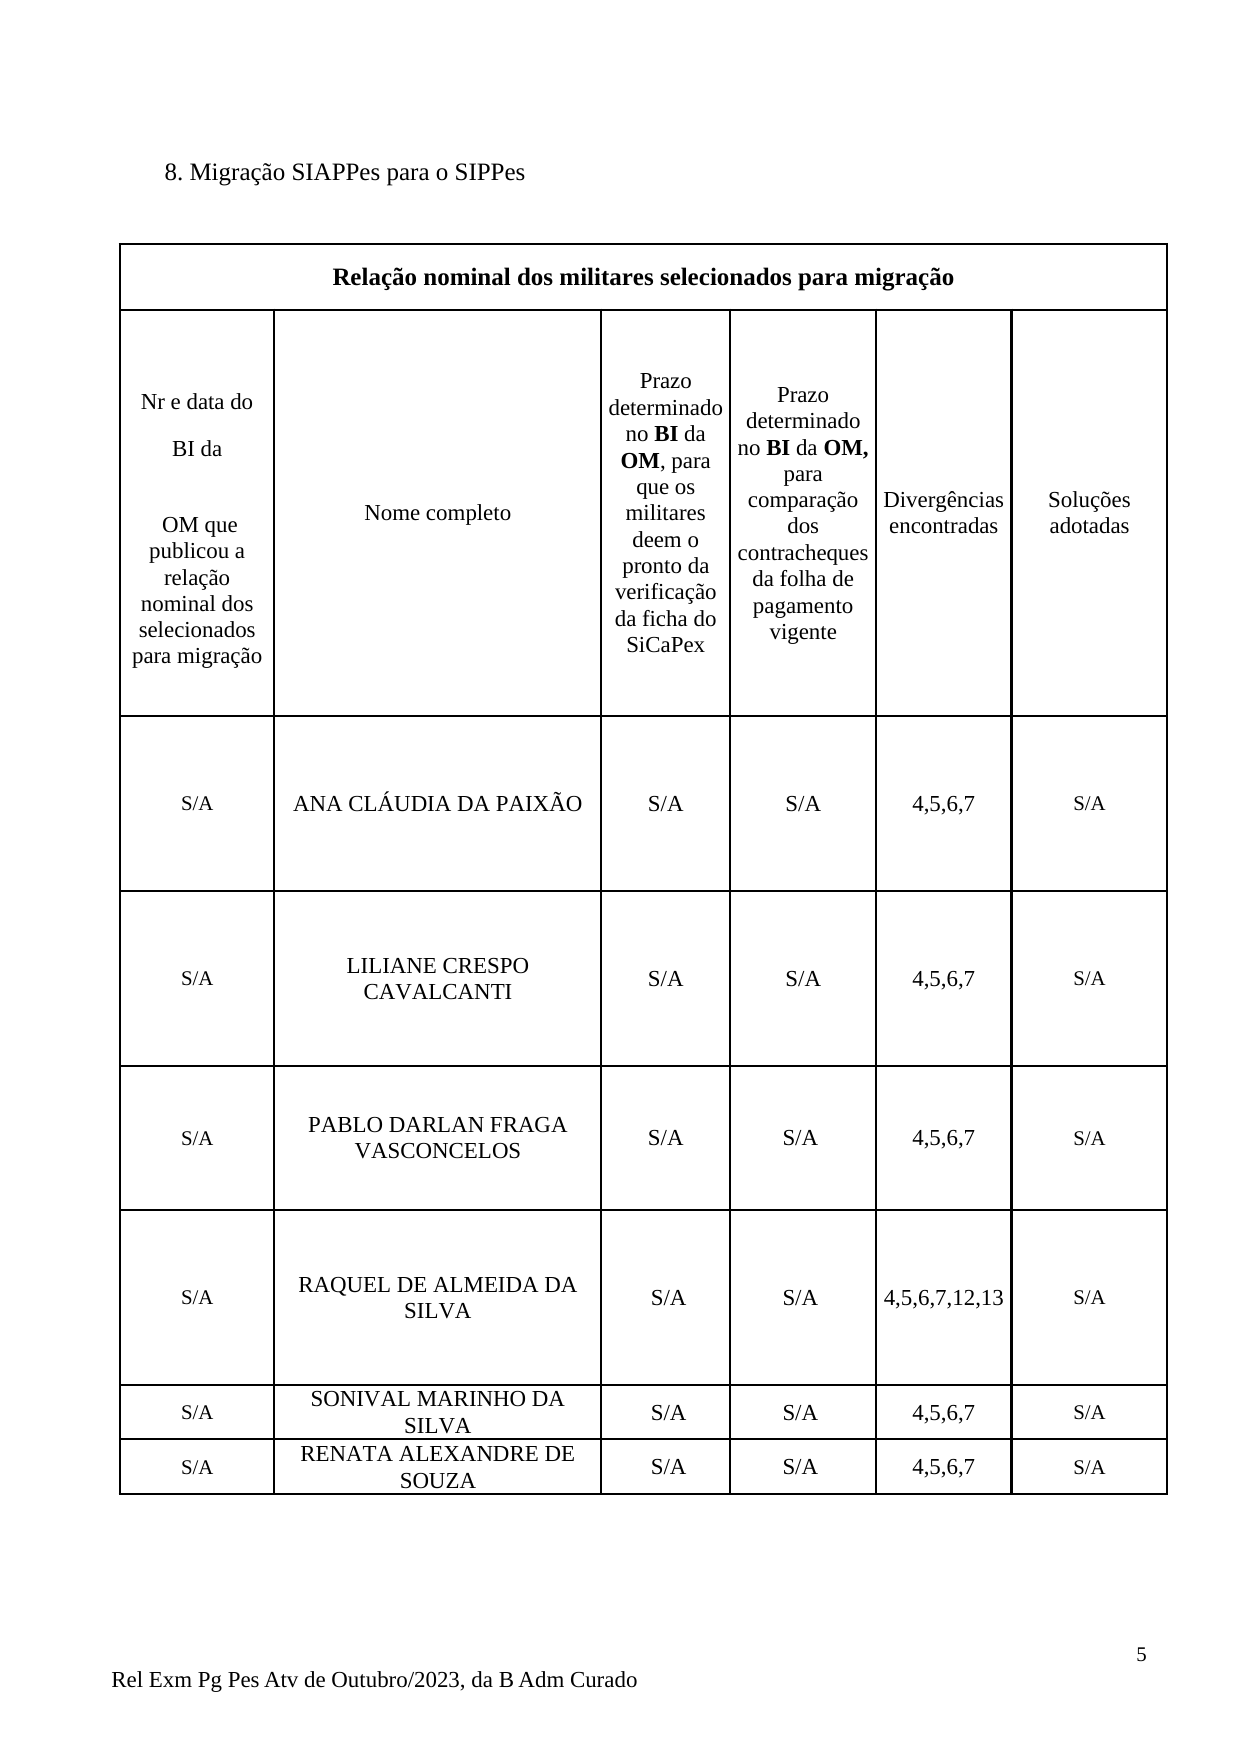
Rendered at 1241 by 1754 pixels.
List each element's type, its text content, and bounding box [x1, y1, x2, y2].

table_cell S/A [731, 1440, 875, 1493]
table_cell ANA CLÁUDIA DA PAIXÃO [275, 717, 600, 890]
table_cell RENATA ALEXANDRE DE SOUZA [275, 1440, 600, 1493]
table_cell S/A [121, 1386, 273, 1438]
table_cell S/A [121, 1211, 273, 1383]
table_cell S/A [1013, 1440, 1166, 1493]
table_cell S/A [1013, 1067, 1166, 1208]
table_cell S/A [602, 1386, 729, 1438]
table_cell S/A [1013, 1386, 1166, 1438]
table_cell OM que publicou a relação nominal dos selecionados para migração [121, 463, 273, 715]
table_cell Prazo determinado no BI da OM, para que os militares deem o pronto da verificação da ficha do SiCaPex [602, 311, 729, 715]
table_cell 4,5,6,7 [877, 1386, 1010, 1438]
table_cell S/A [602, 1211, 729, 1383]
table_header Relação nominal dos militares selecionados para migração [121, 245, 1166, 308]
table_cell S/A [731, 1067, 875, 1208]
table_cell Nome completo [275, 311, 600, 715]
table_cell RAQUEL DE ALMEIDA DA SILVA [275, 1211, 600, 1383]
table_cell [121, 311, 273, 369]
table_cell S/A [602, 1440, 729, 1493]
table_cell BI da [121, 432, 273, 463]
table_cell Prazo determinado no BI da OM, para comparação dos contracheques da folha de pagamento vigente [731, 311, 875, 715]
table_cell S/A [1013, 892, 1166, 1065]
table_cell S/A [121, 892, 273, 1065]
table_cell 4,5,6,7 [877, 1067, 1010, 1208]
table_cell S/A [602, 892, 729, 1065]
table_cell S/A [731, 1211, 875, 1383]
table_cell 4,5,6,7,12,13 [877, 1211, 1010, 1383]
table_cell 4,5,6,7 [877, 892, 1010, 1065]
table_cell 4,5,6,7 [877, 1440, 1010, 1493]
table_cell S/A [731, 1386, 875, 1438]
table_cell 4,5,6,7 [877, 717, 1010, 890]
table_cell SONIVAL MARINHO DA SILVA [275, 1386, 600, 1438]
table_cell Nr e data do [121, 369, 273, 432]
table_cell Soluções adotadas [1013, 311, 1166, 715]
table_cell S/A [121, 1440, 273, 1493]
table_cell S/A [731, 717, 875, 890]
table_cell S/A [121, 717, 273, 890]
table_cell LILIANE CRESPO CAVALCANTI [275, 892, 600, 1065]
table_cell PABLO DARLAN FRAGA VASCONCELOS [275, 1067, 600, 1208]
table_cell S/A [731, 892, 875, 1065]
table_cell S/A [1013, 1211, 1166, 1383]
table_cell S/A [602, 717, 729, 890]
table_cell S/A [121, 1067, 273, 1208]
table_cell Divergências encontradas [877, 311, 1010, 715]
table_cell S/A [602, 1067, 729, 1208]
text 8. Migração SIAPPes para o SIPPes [164, 157, 1122, 185]
table_cell S/A [1013, 717, 1166, 890]
